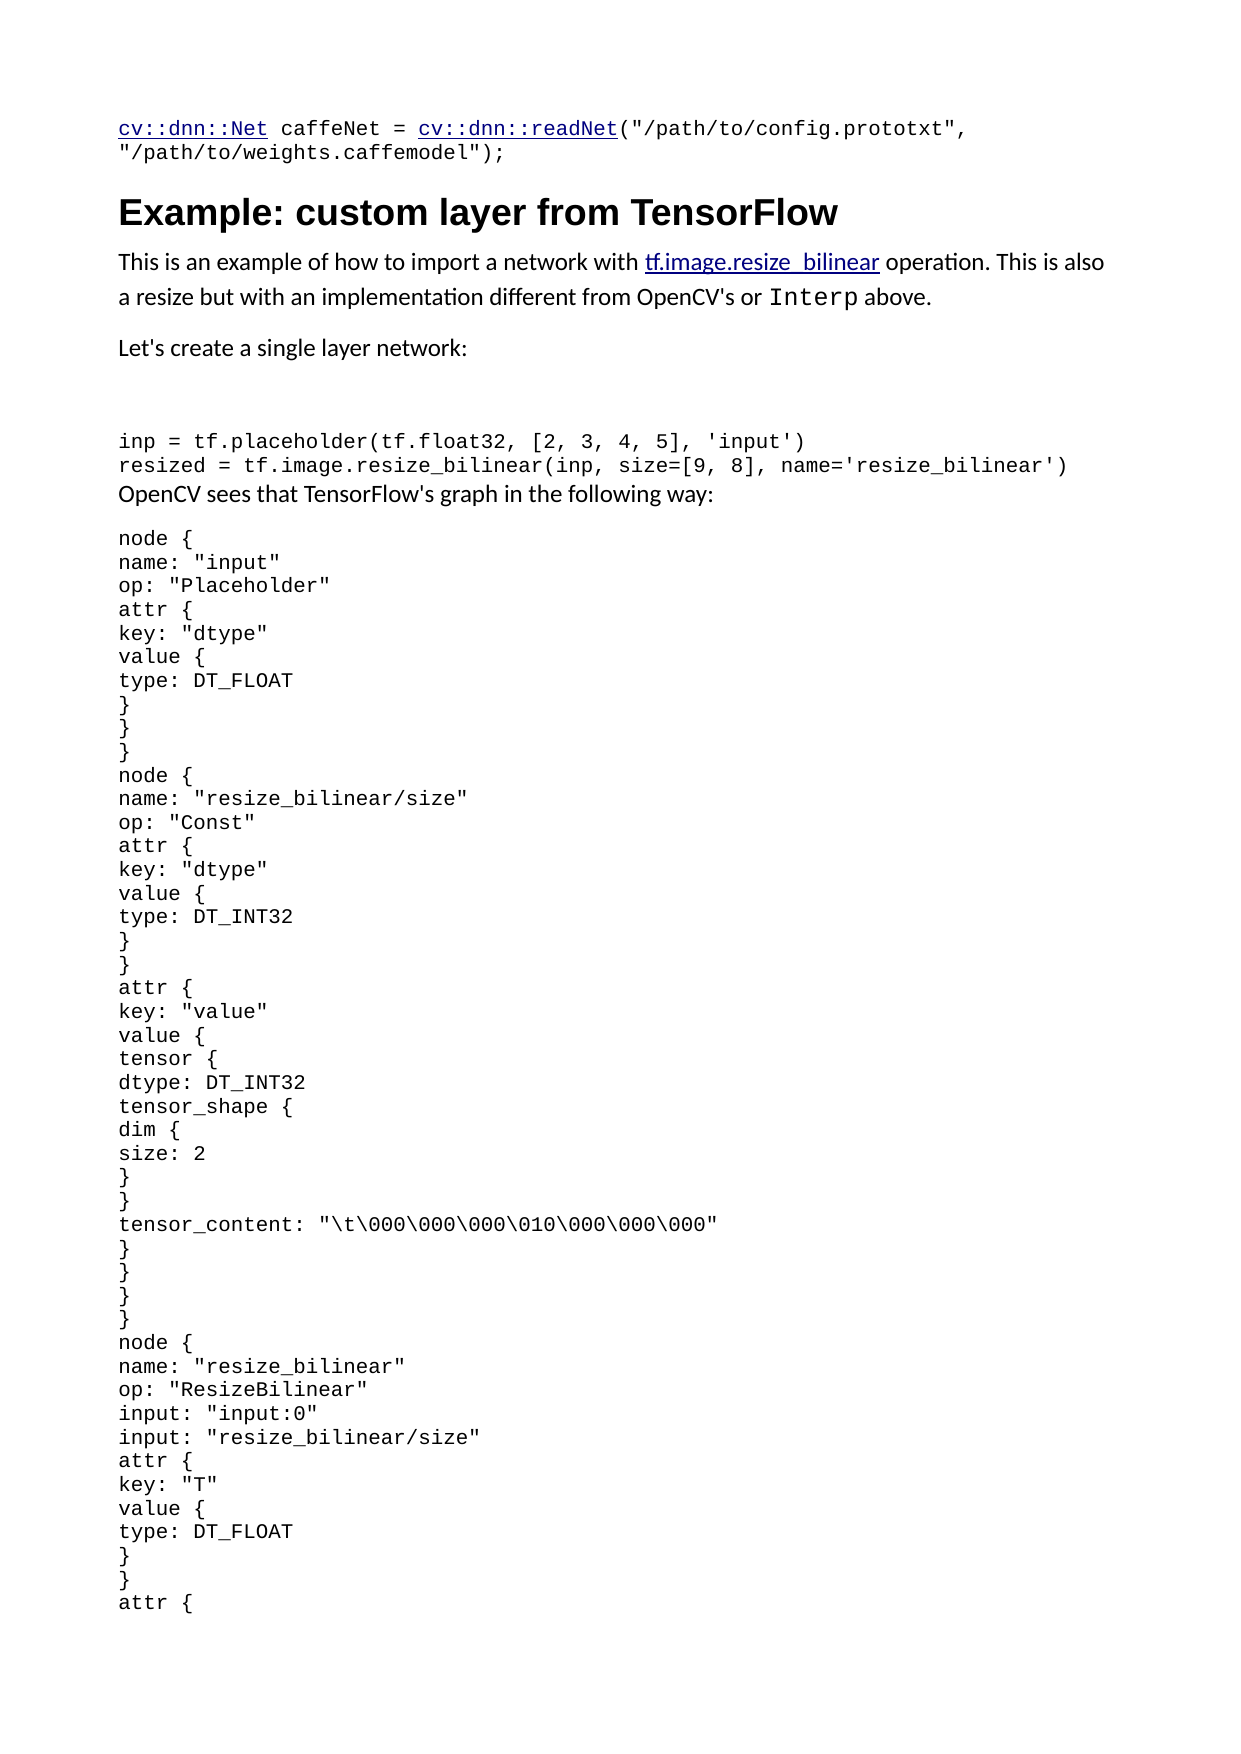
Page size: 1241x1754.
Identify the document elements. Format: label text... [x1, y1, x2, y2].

text } [118, 1261, 1163, 1285]
text OpenCV sees that TensorFlow's graph in the following way: [118, 478, 1163, 509]
text Let's create a single layer network: [118, 332, 1163, 363]
text resized = tf.image.resize_bilinear(inp, size=[9, 8], name='resize_bilinear') [118, 455, 1163, 478]
text } [118, 1568, 1163, 1592]
text key: "value" [118, 1001, 1163, 1025]
text attr { [118, 1450, 1163, 1474]
text tensor_shape { [118, 1096, 1163, 1119]
text inp = tf.placeholder(tf.float32, [2, 3, 4, 5], 'input') [118, 431, 1163, 455]
text type: DT_INT32 [118, 906, 1163, 930]
text attr { [118, 599, 1163, 623]
text } [118, 1285, 1163, 1308]
text node { [118, 528, 1163, 552]
text op: "Const" [118, 812, 1163, 836]
text node { [118, 764, 1163, 788]
text } [118, 694, 1163, 717]
text value { [118, 1498, 1163, 1521]
text type: DT_FLOAT [118, 670, 1163, 694]
text value { [118, 1025, 1163, 1048]
text } [118, 1190, 1163, 1214]
text tensor { [118, 1048, 1163, 1072]
text value { [118, 646, 1163, 670]
text tensor_content: "\t\000\000\000\010\000\000\000" [118, 1214, 1163, 1237]
text value { [118, 883, 1163, 906]
text dim { [118, 1119, 1163, 1143]
text This is an example of how to import a network with tf.image.resize_bilinear operation. This is also a resize but with an implementation different from OpenCV's or Interp above. [118, 246, 1163, 313]
text } [118, 1237, 1163, 1261]
text op: "ResizeBilinear" [118, 1379, 1163, 1403]
text attr { [118, 836, 1163, 859]
text name: "input" [118, 552, 1163, 575]
text input: "resize_bilinear/size" [118, 1427, 1163, 1450]
text } [118, 741, 1163, 764]
text type: DT_FLOAT [118, 1521, 1163, 1545]
text } [118, 1167, 1163, 1190]
text op: "Placeholder" [118, 575, 1163, 599]
text } [118, 930, 1163, 954]
text key: "T" [118, 1474, 1163, 1498]
text node { [118, 1332, 1163, 1356]
text key: "dtype" [118, 859, 1163, 883]
text } [118, 954, 1163, 977]
text name: "resize_bilinear/size" [118, 788, 1163, 812]
text input: "input:0" [118, 1403, 1163, 1427]
text } [118, 717, 1163, 741]
text attr { [118, 977, 1163, 1001]
text dtype: DT_INT32 [118, 1072, 1163, 1096]
text attr { [118, 1592, 1163, 1616]
text } [118, 1308, 1163, 1332]
text size: 2 [118, 1143, 1163, 1167]
subtitle Example: custom layer from TensorFlow [118, 190, 1163, 233]
text key: "dtype" [118, 623, 1163, 646]
text cv::dnn::Net caffeNet = cv::dnn::readNet("/path/to/config.prototxt", "/path/to/weights.caffemodel"); [118, 118, 1163, 165]
text name: "resize_bilinear" [118, 1356, 1163, 1379]
text } [118, 1545, 1163, 1568]
